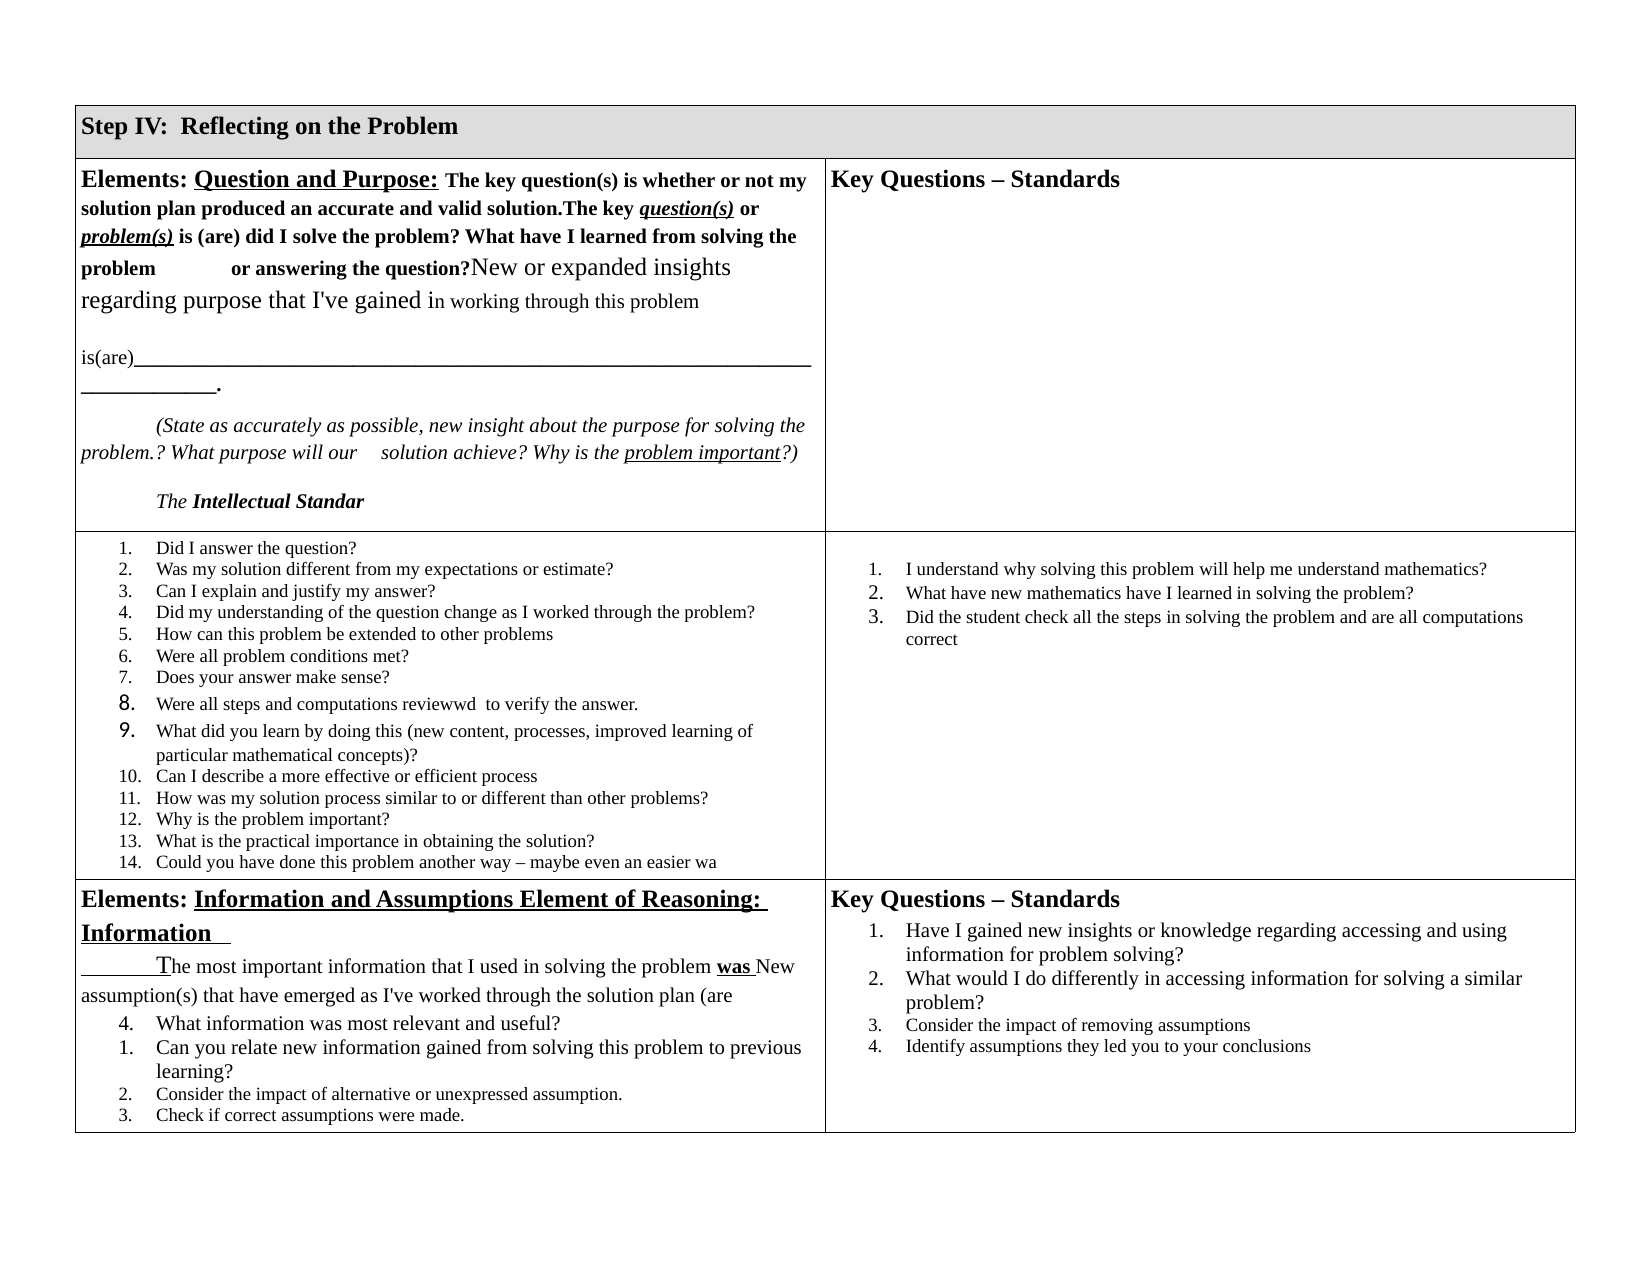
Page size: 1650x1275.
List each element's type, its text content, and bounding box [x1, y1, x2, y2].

table_cell I understand why solving this problem will help me understand mathematics? What have new mathematics have I learned in solving the problem? Did the student check all the steps in solving the problem and are all computations correct‌ [826, 532, 1575, 879]
table_header Step IV: Reflecting on the Problem [76, 106, 1575, 158]
table_cell Key Questions – Standards Have I gained new insights or knowledge regarding accessing and using information for problem solving? What would I do differently in accessing information for solving a similar problem? Consider the impact of removing assumptions Identify assumptions they led you to your conclusions [826, 880, 1575, 1132]
table_cell Did I answer the question? Was my solution different from my expectations or estimate? Can I explain and justify my answer? Did my understanding of the question change as I worked through the problem? How can this problem be extended to other problems Were all problem conditions met? Does your answer make sense? Were all steps and computations reviewwd to verify the answer. What did you learn by doing this (new content, processes, improved learning of particular mathematical concepts)? Can I describe a more effective or efficient process How was my solution process similar to or different than other problems? Why is the problem important? What is the practical importance in obtaining the solution? Could you have done this problem another way – maybe even an easier wa [76, 532, 825, 879]
table_cell Key Questions – Standards [826, 159, 1575, 531]
table_cell Elements: Information and Assumptions Element of Reasoning: Information The most important information that I used in solving the problem was New assumption(s) that have emerged as I've worked through the solution plan (are What information was most relevant and useful? Can you relate new information gained from solving this problem to previous learning? Consider the impact of alternative or unexpressed assumption. Check if correct assumptions were made. [76, 880, 825, 1132]
table_cell Elements: Question and Purpose: The key question(s) is whether or not my solution plan produced an accurate and valid solution.The key question(s) or problem(s) is (are) did I solve the problem? What have I learned from solving the problem or answering the question?New or expanded insights regarding purpose that I've gained in working through this problem is(are)______________________________________________________________________________. (State as accurately as possible, new insight about the purpose for solving the problem.? What purpose will our solution achieve? Why is the problem important?) The Intellectual Standar [76, 159, 825, 531]
